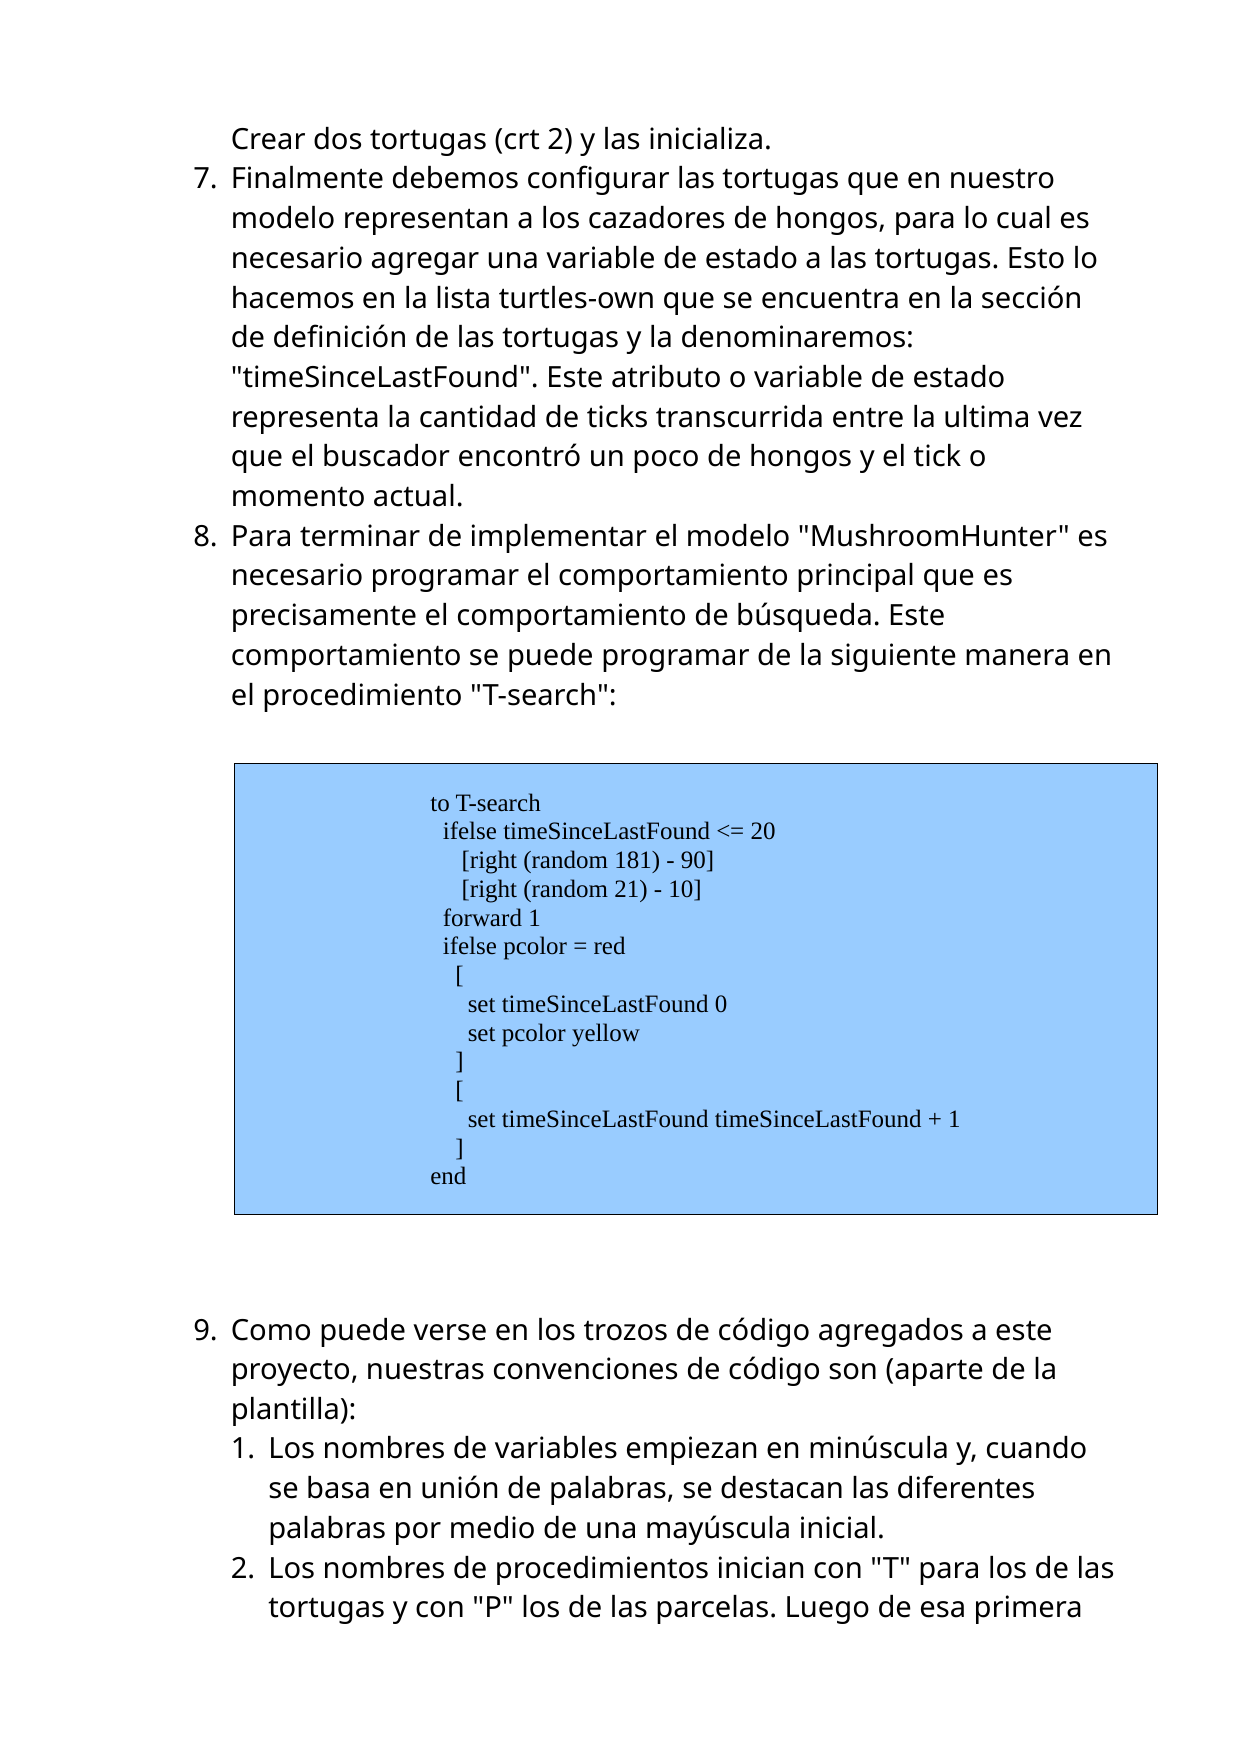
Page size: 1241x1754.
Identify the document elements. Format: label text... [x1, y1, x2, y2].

list Como puede verse en los trozos de código agregados a este proyecto, nuestras convenciones de código son (aparte de la plantilla): [193, 1309, 1122, 1428]
list Los nombres de procedimientos inician con "T" para los de las tortugas y con "P" los de las parcelas. Luego de esa primera [231, 1547, 1122, 1626]
list Los nombres de variables empiezan en minúscula y, cuando se basa en unión de palabras, se destacan las diferentes palabras por medio de una mayúscula inicial. [231, 1428, 1122, 1547]
list Finalmente debemos configurar las tortugas que en nuestro modelo representan a los cazadores de hongos, para lo cual es necesario agregar una variable de estado a las tortugas. Esto lo hacemos en la lista turtles-own que se encuentra en la sección de definición de las tortugas y la denominaremos: "timeSinceLastFound". Este atributo o variable de estado representa la cantidad de ticks transcurrida entre la ultima vez que el buscador encontró un poco de hongos y el tick o momento actual. [193, 158, 1122, 515]
list Para terminar de implementar el modelo "MushroomHunter" es necesario programar el comportamiento principal que es precisamente el comportamiento de búsqueda. Este comportamiento se puede programar de la siguiente manera en el procedimiento "T-search": [193, 515, 1122, 713]
list Crear dos tortugas (crt 2) y las inicializa. [193, 118, 1122, 158]
